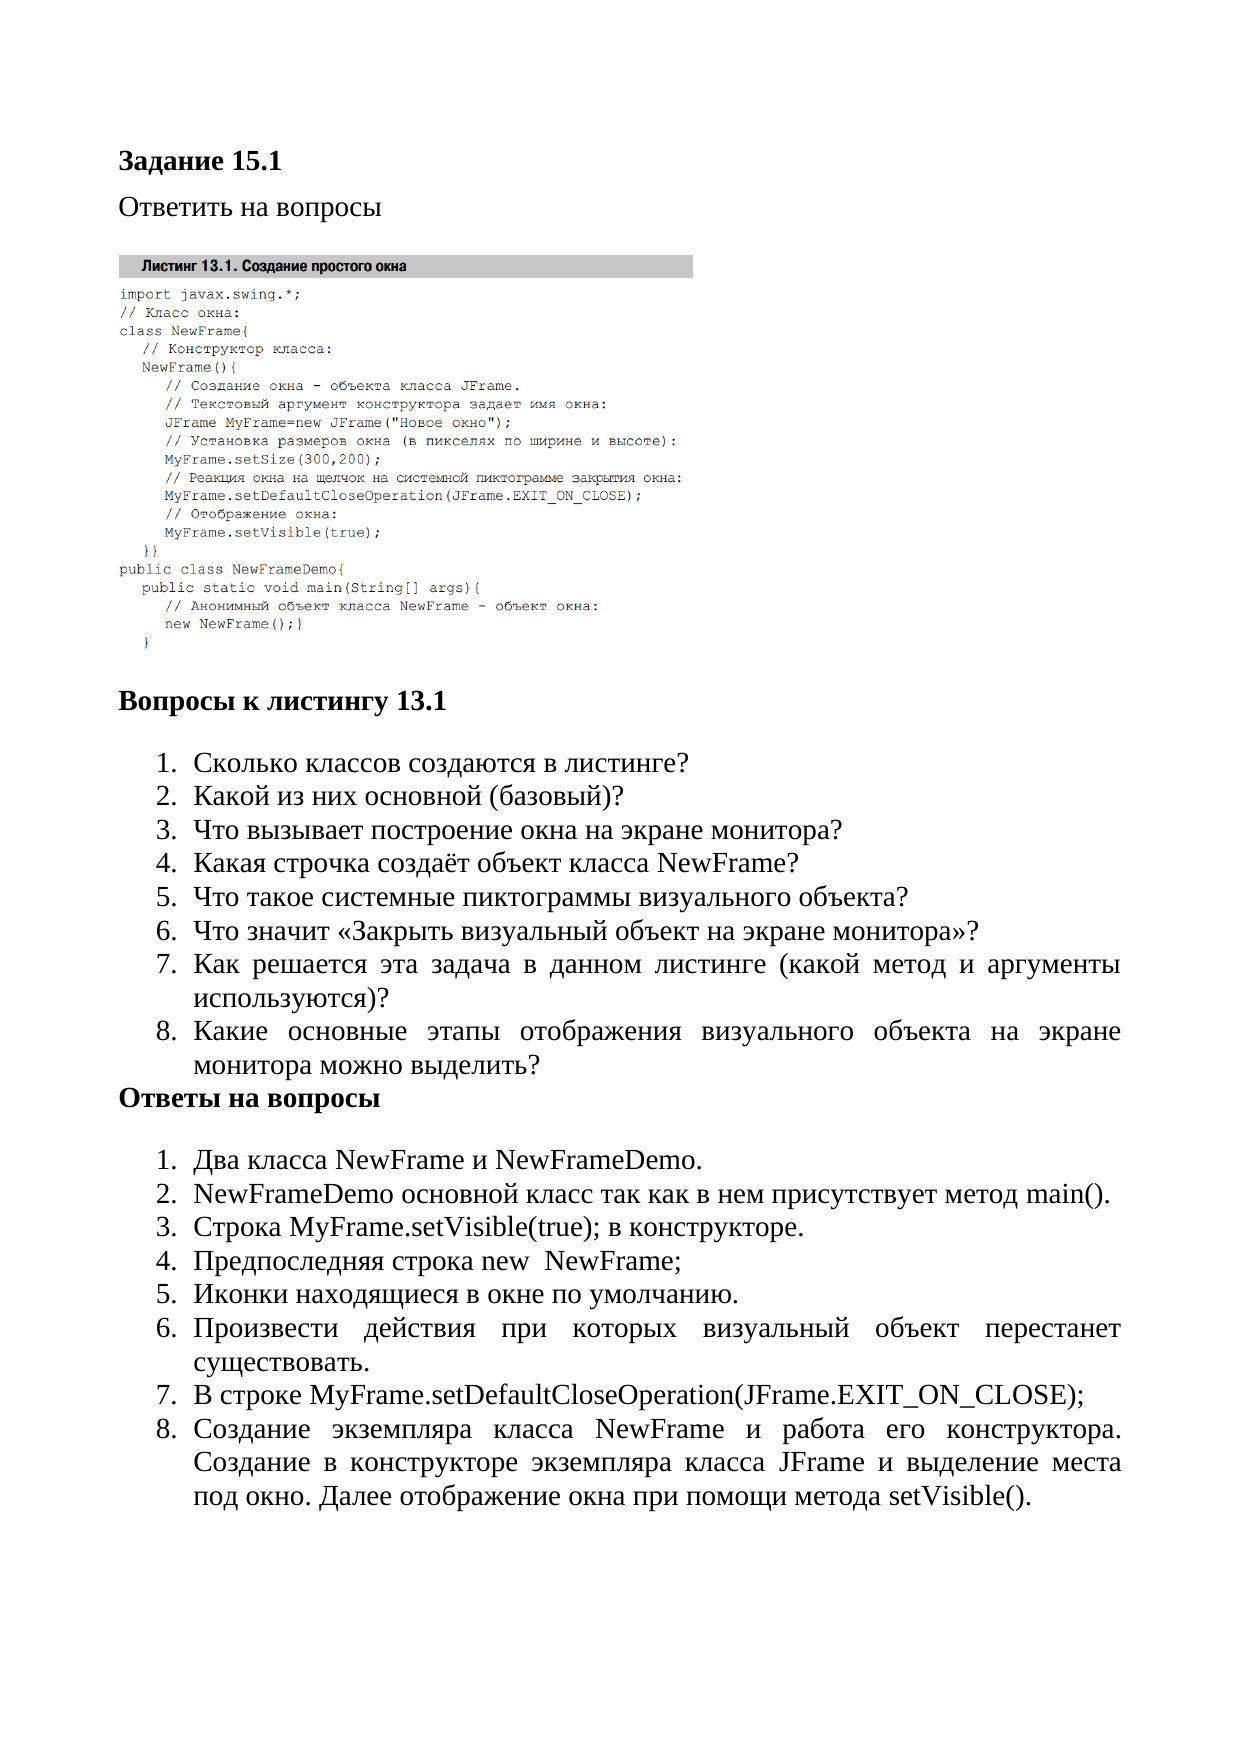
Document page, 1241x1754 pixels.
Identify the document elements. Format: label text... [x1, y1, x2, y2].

list Какой из них основной (базовый)? [156, 778, 1122, 812]
list Какая строчка создаёт объект класса NewFrame? [156, 846, 1122, 879]
list Сколько классов создаются в листинге? [156, 745, 1122, 778]
list Какие основные этапы отображения визуального объекта на экране монитора можно выделить? [156, 1013, 1122, 1080]
subtitle Задание 15.1 [118, 143, 1122, 177]
subtitle Вопросы к листингу 13.1 [118, 683, 1122, 716]
list Предпоследняя строка new NewFrame; [156, 1243, 1122, 1277]
list Как решается эта задача в данном листинге (какой метод и аргументы используются)? [156, 946, 1122, 1013]
list Строка MyFrame.setVisible(true); в конструкторе. [156, 1209, 1122, 1243]
list Что такое системные пиктограммы визуального объекта? [156, 879, 1122, 913]
list Что значит «Закрыть визуальный объект на экране монитора»? [156, 913, 1122, 946]
subtitle Ответы на вопросы [118, 1080, 1122, 1114]
list Что вызывает построение окна на экране монитора? [156, 812, 1122, 846]
text Ответить на вопросы [118, 189, 1122, 223]
picture [118, 251, 695, 655]
list NewFrameDemo основной класс так как в нем присутствует метод main(). [156, 1176, 1122, 1209]
list Два класса NewFrame и NewFrameDemo. [156, 1142, 1122, 1176]
list Иконки находящиеся в окне по умолчанию. [156, 1277, 1122, 1310]
list Создание экземпляра класса NewFrame и работа его конструктора. Создание в конструкторе экземпляра класса JFrame и выделение места под окно. Далее отображение окна при помощи метода setVisible(). [156, 1411, 1122, 1511]
list В строке MyFrame.setDefaultCloseOperation(JFrame.EXIT_ON_CLOSE); [156, 1377, 1122, 1411]
list Произвести действия при которых визуальный объект перестанет существовать. [156, 1310, 1122, 1377]
